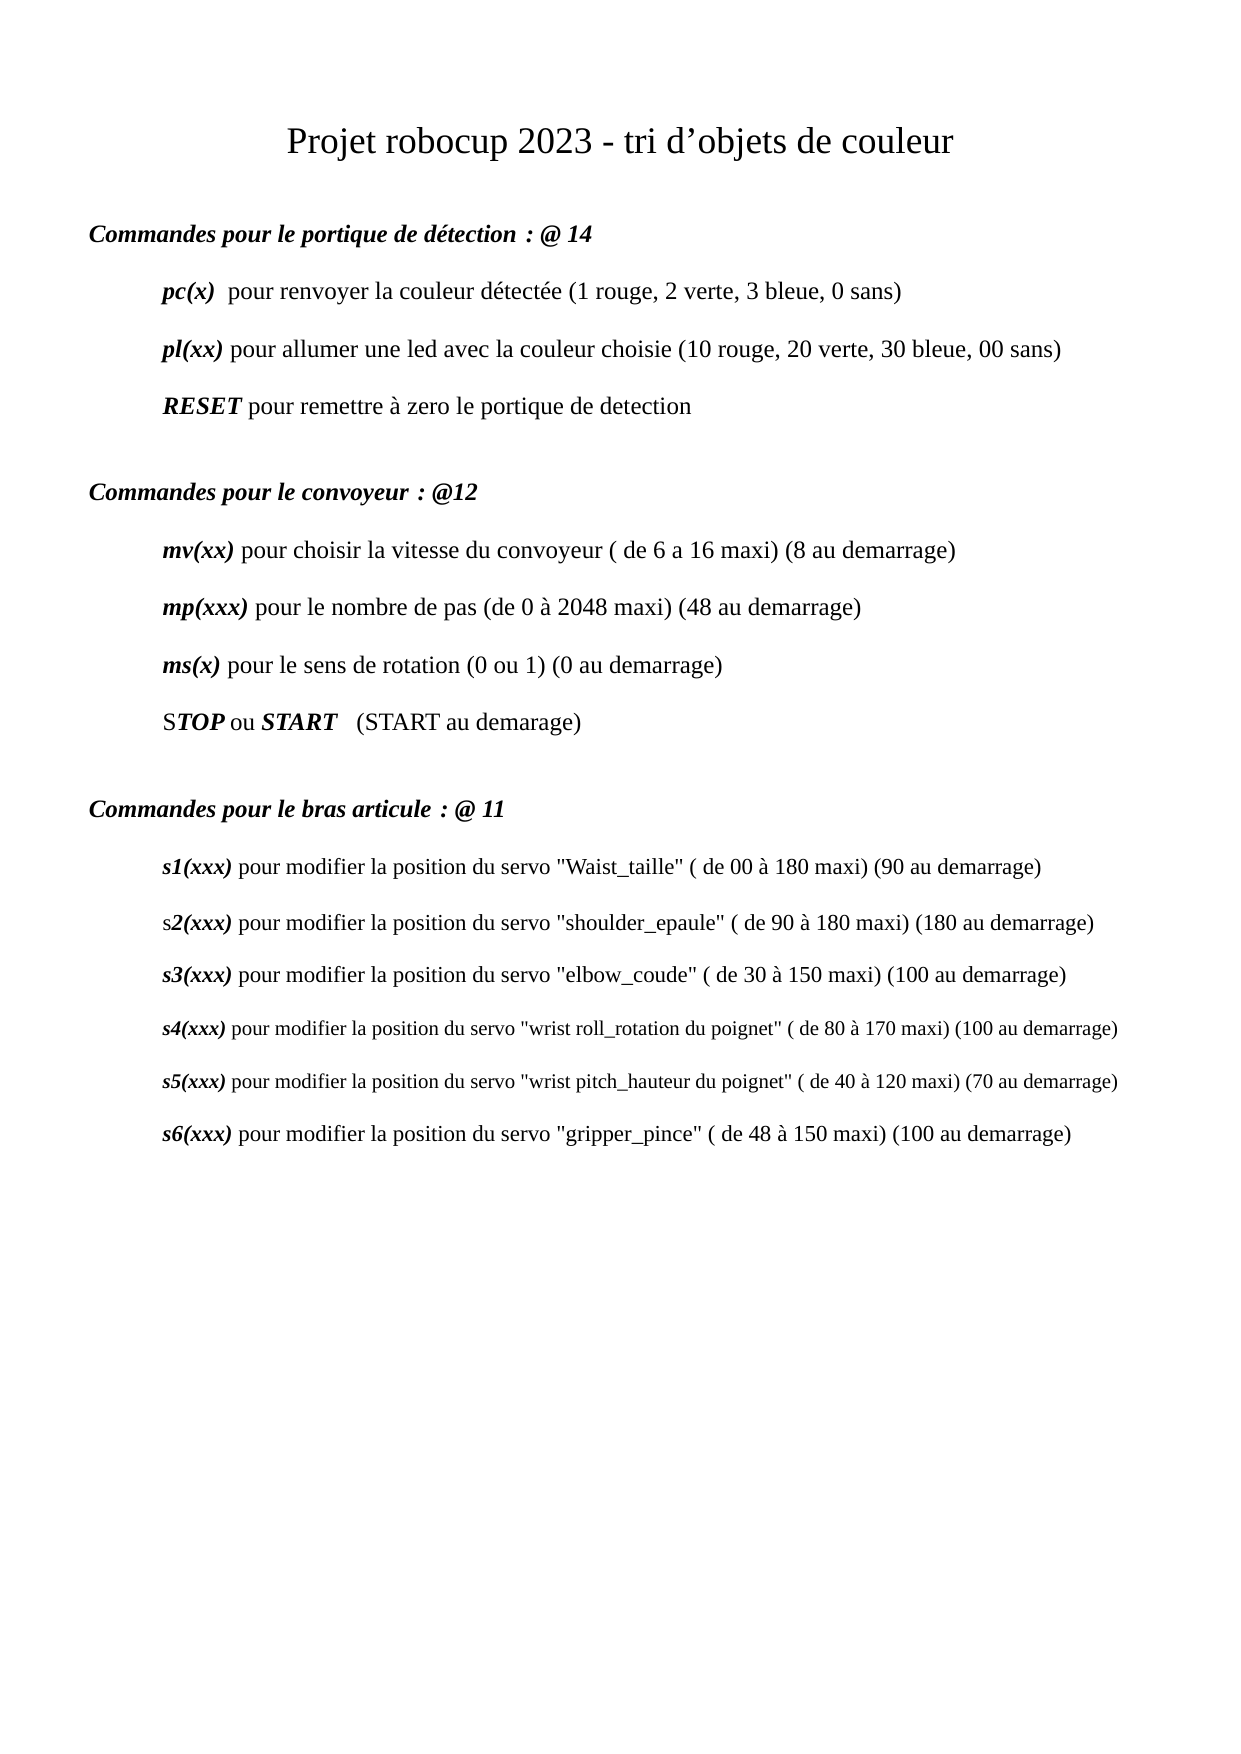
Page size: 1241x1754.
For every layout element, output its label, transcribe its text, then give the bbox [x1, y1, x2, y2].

text ms(x) pour le sens de rotation (0 ou 1) (0 au demarrage) [88, 650, 1152, 679]
text Projet robocup 2023 - tri d’objets de couleur [88, 118, 1152, 161]
text s2(xxx) pour modifier la position du servo "shoulder_epaule" ( de 90 à 180 maxi) (180 au demarrage) [88, 909, 1152, 935]
text Commandes pour le convoyeur : @12 [88, 477, 1152, 506]
text pc(x) pour renvoyer la couleur détectée (1 rouge, 2 verte, 3 bleue, 0 sans) [88, 276, 1152, 305]
text pl(xx) pour allumer une led avec la couleur choisie (10 rouge, 20 verte, 30 bleue, 00 sans) [88, 334, 1152, 362]
text STOP ou START (START au demarage) [88, 707, 1152, 736]
text Commandes pour le bras articule : @ 11 [88, 794, 1152, 822]
text s1(xxx) pour modifier la position du servo "Waist_taille" ( de 00 à 180 maxi) (90 au demarrage) [88, 851, 1152, 880]
text Commandes pour le portique de détection : @ 14 [88, 219, 1152, 247]
text s6(xxx) pour modifier la position du servo "gripper_pince" ( de 48 à 150 maxi) (100 au demarrage) [88, 1119, 1152, 1146]
text s4(xxx) pour modifier la position du servo "wrist roll_rotation du poignet" ( de 80 à 170 maxi) (100 au demarrage) [88, 1014, 1152, 1041]
text s5(xxx) pour modifier la position du servo "wrist pitch_hauteur du poignet" ( de 40 à 120 maxi) (70 au demarrage) [88, 1067, 1152, 1093]
text s3(xxx) pour modifier la position du servo "elbow_coude" ( de 30 à 150 maxi) (100 au demarrage) [88, 961, 1152, 988]
text mv(xx) pour choisir la vitesse du convoyeur ( de 6 a 16 maxi) (8 au demarrage) [88, 535, 1152, 564]
text mp(xxx) pour le nombre de pas (de 0 à 2048 maxi) (48 au demarrage) [88, 592, 1152, 621]
text RESET pour remettre à zero le portique de detection [88, 391, 1152, 420]
